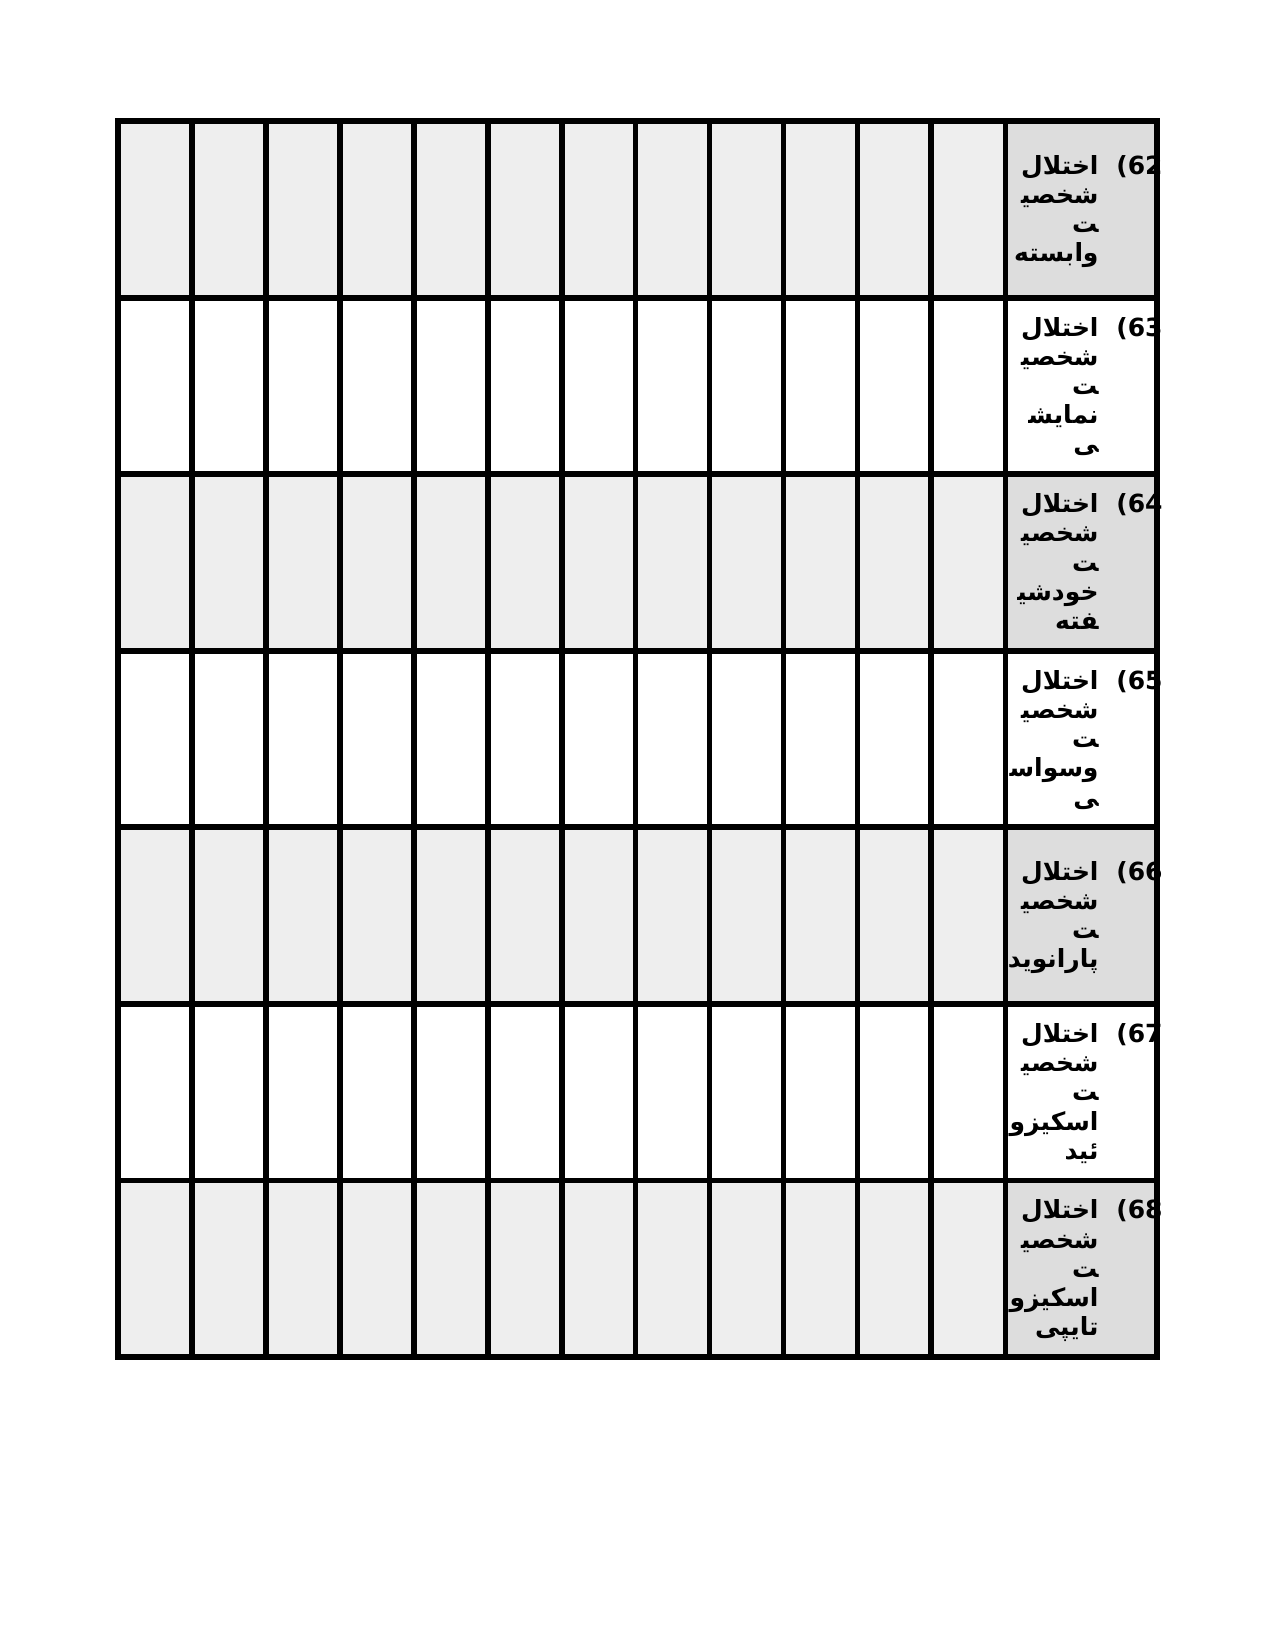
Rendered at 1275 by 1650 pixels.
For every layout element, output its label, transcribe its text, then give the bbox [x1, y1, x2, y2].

table_cell [269, 1007, 337, 1177]
table_cell [638, 830, 707, 1001]
table_cell [121, 477, 189, 648]
table_cell [934, 654, 1003, 824]
table_cell [269, 477, 337, 648]
table_cell [121, 1007, 189, 1177]
table_cell [934, 1183, 1003, 1354]
table_cell [195, 1183, 263, 1354]
table_cell [269, 301, 337, 471]
table_cell [860, 1183, 928, 1354]
table_cell [343, 477, 411, 648]
table_cell [860, 830, 928, 1001]
table_cell [343, 301, 411, 471]
table_cell [417, 1183, 485, 1354]
table_cell [121, 1183, 189, 1354]
table_cell [417, 124, 485, 295]
table_cell [712, 477, 781, 648]
table_cell اختلال شخصیت پارانوید [1008, 830, 1154, 1001]
table_cell [565, 830, 633, 1001]
table_cell [565, 124, 633, 295]
table_cell [860, 301, 928, 471]
table_cell [638, 1183, 707, 1354]
table_cell [638, 301, 707, 471]
table_cell [343, 830, 411, 1001]
table_cell [195, 654, 263, 824]
table_cell [491, 124, 559, 295]
table_cell [786, 1007, 855, 1177]
table_cell [786, 477, 855, 648]
table_cell [269, 124, 337, 295]
table_cell [491, 1007, 559, 1177]
table_cell [491, 1183, 559, 1354]
table_cell [712, 1183, 781, 1354]
table_cell [565, 477, 633, 648]
table_cell [417, 1007, 485, 1177]
table_cell اختلال شخصیت وسواسی [1008, 654, 1154, 824]
table_cell [343, 1183, 411, 1354]
table_cell [860, 477, 928, 648]
table_cell [786, 1183, 855, 1354]
table_cell [343, 654, 411, 824]
table_cell [491, 830, 559, 1001]
table_cell [491, 654, 559, 824]
table_cell [934, 1007, 1003, 1177]
table_cell اختلال شخصیت اسکیزوتایپی [1008, 1183, 1154, 1354]
table_cell [195, 124, 263, 295]
table_cell [934, 830, 1003, 1001]
table_cell [417, 477, 485, 648]
table_cell [786, 301, 855, 471]
table_cell [121, 301, 189, 471]
table_cell [860, 1007, 928, 1177]
table_cell [343, 124, 411, 295]
table_cell [786, 124, 855, 295]
table_cell [712, 830, 781, 1001]
table_cell اختلال شخصیت خودشیفته [1008, 477, 1154, 648]
table_cell [121, 654, 189, 824]
table_cell [786, 830, 855, 1001]
table_cell [638, 654, 707, 824]
table_cell [269, 1183, 337, 1354]
table_cell [565, 1007, 633, 1177]
table_cell [934, 124, 1003, 295]
table_cell [491, 477, 559, 648]
table_cell [860, 654, 928, 824]
table_cell اختلال شخصیت اسکیزوئید [1008, 1007, 1154, 1177]
table_cell [269, 830, 337, 1001]
table_cell [786, 654, 855, 824]
table_cell اختلال شخصیت نمایشی [1008, 301, 1154, 471]
table_cell [417, 301, 485, 471]
table_cell [712, 654, 781, 824]
table_cell [934, 477, 1003, 648]
table_cell [712, 124, 781, 295]
table_cell [565, 301, 633, 471]
table_cell [269, 654, 337, 824]
table_cell [565, 654, 633, 824]
table_cell [638, 1007, 707, 1177]
table_cell [195, 477, 263, 648]
table_cell [417, 830, 485, 1001]
table_cell [638, 124, 707, 295]
table_cell [860, 124, 928, 295]
table_cell اختلال شخصیت وابسته [1008, 124, 1154, 295]
table_cell [121, 124, 189, 295]
table_cell [195, 301, 263, 471]
table_cell [934, 301, 1003, 471]
table_cell [712, 1007, 781, 1177]
table_cell [565, 1183, 633, 1354]
table_cell [491, 301, 559, 471]
table_cell [195, 1007, 263, 1177]
table_cell [195, 830, 263, 1001]
table_cell [121, 830, 189, 1001]
table_cell [343, 1007, 411, 1177]
table_cell [638, 477, 707, 648]
table_cell [712, 301, 781, 471]
table_cell [417, 654, 485, 824]
